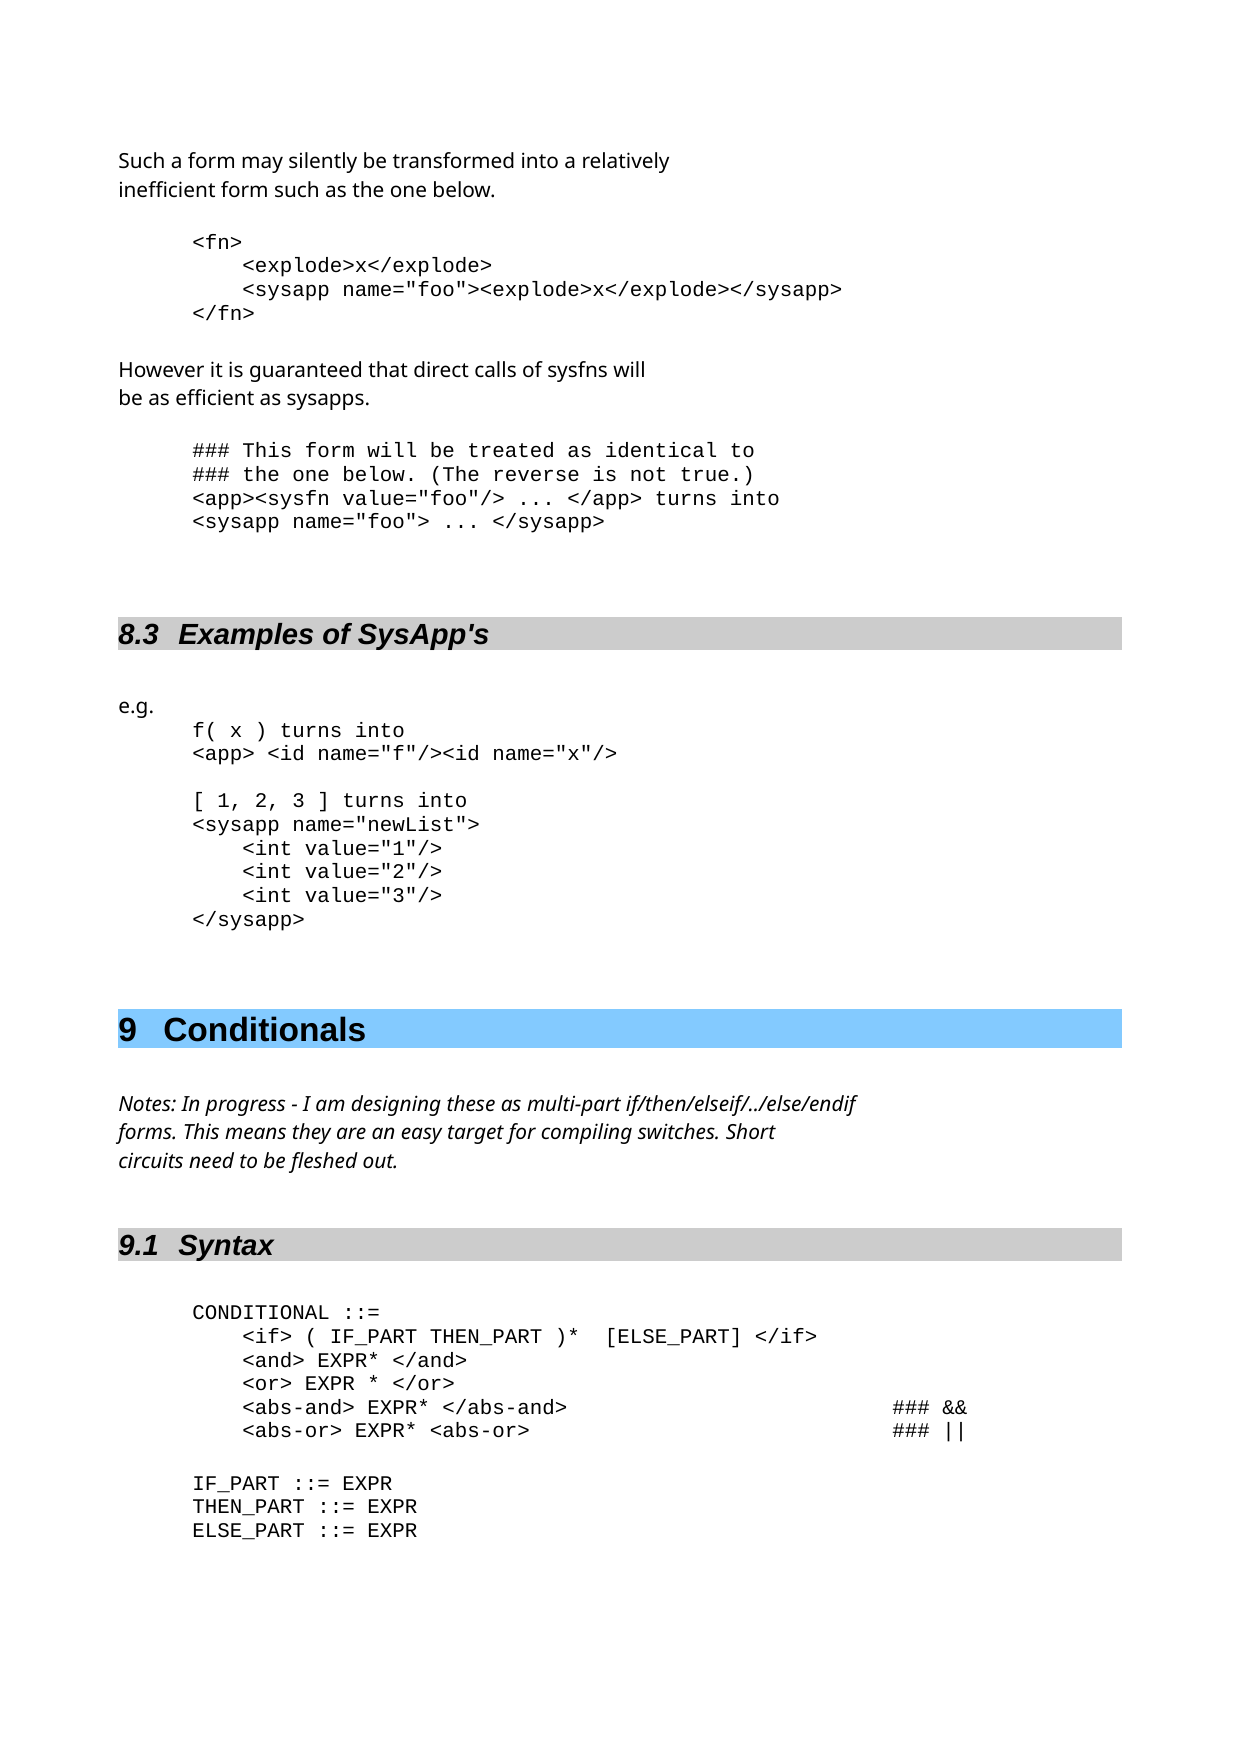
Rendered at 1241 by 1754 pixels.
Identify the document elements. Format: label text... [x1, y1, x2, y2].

text </fn> [192, 303, 1122, 326]
text [ 1, 2, 3 ] turns into [192, 791, 1122, 814]
text </sysapp> [192, 909, 1122, 932]
text <sysapp name="foo"><explode>x</explode></sysapp> [192, 279, 1122, 303]
text <and> EXPR* </and> [192, 1349, 1122, 1373]
subtitle Examples of SysApp's [118, 617, 1122, 650]
text f( x ) turns into [192, 719, 1122, 743]
text <int value="3"/> [192, 885, 1122, 909]
text <app><sysfn value="foo"/> ... </app> turns into [192, 487, 1122, 511]
text <fn> [192, 232, 1122, 256]
text forms. This means they are an easy target for compiling switches. Short [118, 1117, 1122, 1146]
text be as efficient as sysapps. [118, 383, 1122, 412]
text ### This form will be treated as identical to [192, 440, 1122, 464]
text <int value="1"/> [192, 838, 1122, 861]
text <abs-and> EXPR* </abs-and> ### && [192, 1397, 1122, 1421]
text <explode>x</explode> [192, 256, 1122, 279]
text ### the one below. (The reverse is not true.) [192, 464, 1122, 487]
text Notes: In progress - I am designing these as multi-part if/then/elseif/../else/endif [118, 1089, 1122, 1117]
text e.g. [118, 691, 1122, 719]
text inefficient form such as the one below. [118, 175, 1122, 203]
text THEN_PART ::= EXPR [192, 1496, 1122, 1520]
text However it is guaranteed that direct calls of sysfns will [118, 355, 1122, 383]
text CONDITIONAL ::= [192, 1302, 1122, 1326]
text <sysapp name="foo"> ... </sysapp> [192, 511, 1122, 535]
subtitle Syntax [118, 1228, 1122, 1261]
text <sysapp name="newList"> [192, 814, 1122, 838]
text Such a form may silently be transformed into a relatively [118, 147, 1122, 175]
text <or> EXPR * </or> [192, 1373, 1122, 1397]
text <int value="2"/> [192, 861, 1122, 885]
text IF_PART ::= EXPR [192, 1473, 1122, 1496]
text ELSE_PART ::= EXPR [192, 1520, 1122, 1543]
text circuits need to be fleshed out. [118, 1146, 1122, 1174]
text <if> ( IF_PART THEN_PART )* [ELSE_PART] </if> [192, 1326, 1122, 1349]
text <app> <id name="f"/><id name="x"/> [192, 743, 1122, 767]
text <abs-or> EXPR* <abs-or> ### || [192, 1421, 1122, 1444]
subtitle Conditionals [118, 1009, 1122, 1048]
